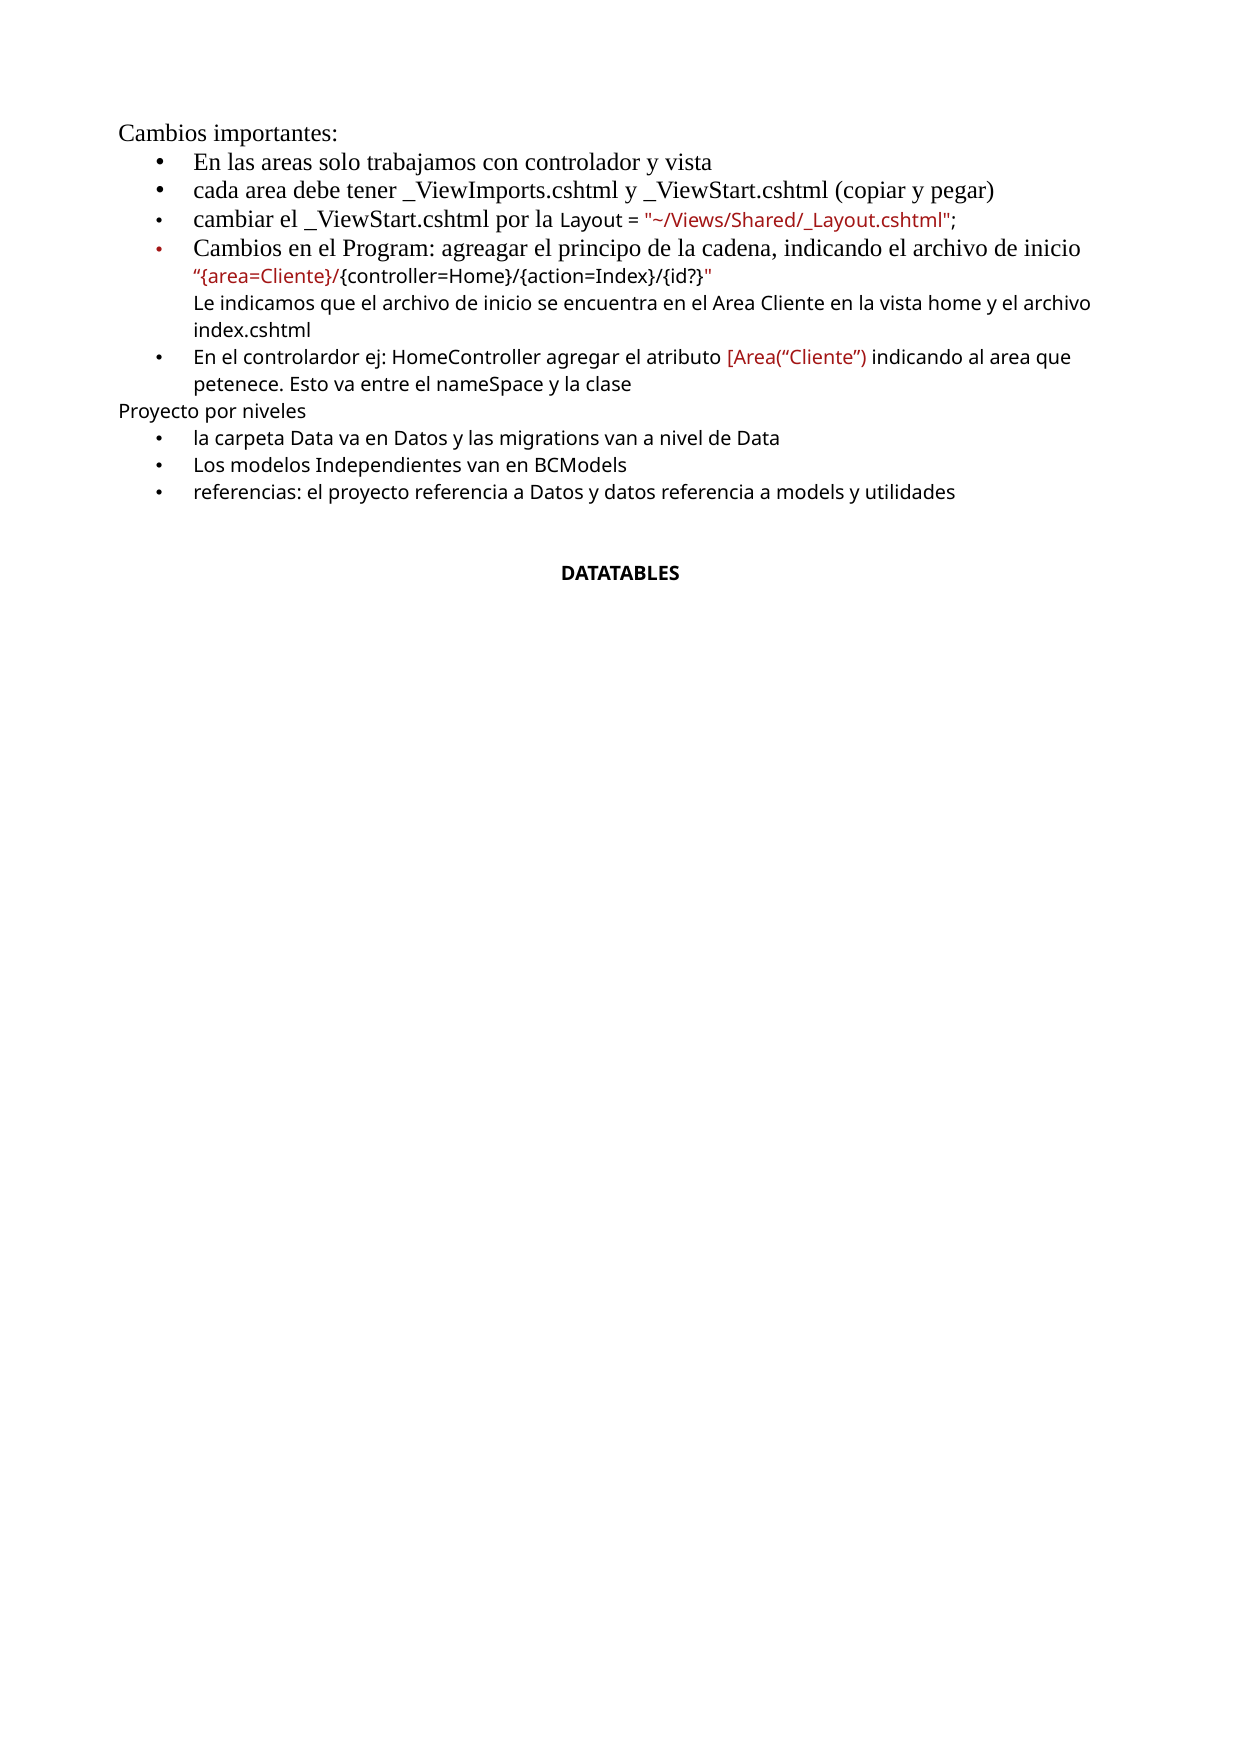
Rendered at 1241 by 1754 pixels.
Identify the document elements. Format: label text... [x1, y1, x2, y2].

list cambiar el _ViewStart.cshtml por la Layout = "~/Views/Shared/_Layout.cshtml"; [156, 204, 1122, 233]
list En las areas solo trabajamos con controlador y vista [156, 147, 1122, 176]
list Le indicamos que el archivo de inicio se encuentra en el Area Cliente en la vista home y el archivo index.cshtml [156, 290, 1122, 344]
list En el controlardor ej: HomeController agregar el atributo [Area(“Cliente”) indicando al area que petenece. Esto va entre el nameSpace y la clase [156, 344, 1122, 398]
list la carpeta Data va en Datos y las migrations van a nivel de Data [156, 424, 1122, 452]
text Cambios importantes: [118, 118, 1122, 147]
text DATATABLES [118, 559, 1122, 586]
list Cambios en el Program: agreagar el principo de la cadena, indicando el archivo de inicio “{area=Cliente}/{controller=Home}/{action=Index}/{id?}" [156, 233, 1122, 290]
text Proyecto por niveles [118, 398, 1122, 424]
list Los modelos Independientes van en BCModels [156, 452, 1122, 478]
list referencias: el proyecto referencia a Datos y datos referencia a models y utilidades [156, 478, 1122, 506]
list cada area debe tener _ViewImports.cshtml y _ViewStart.cshtml (copiar y pegar) [156, 176, 1122, 204]
